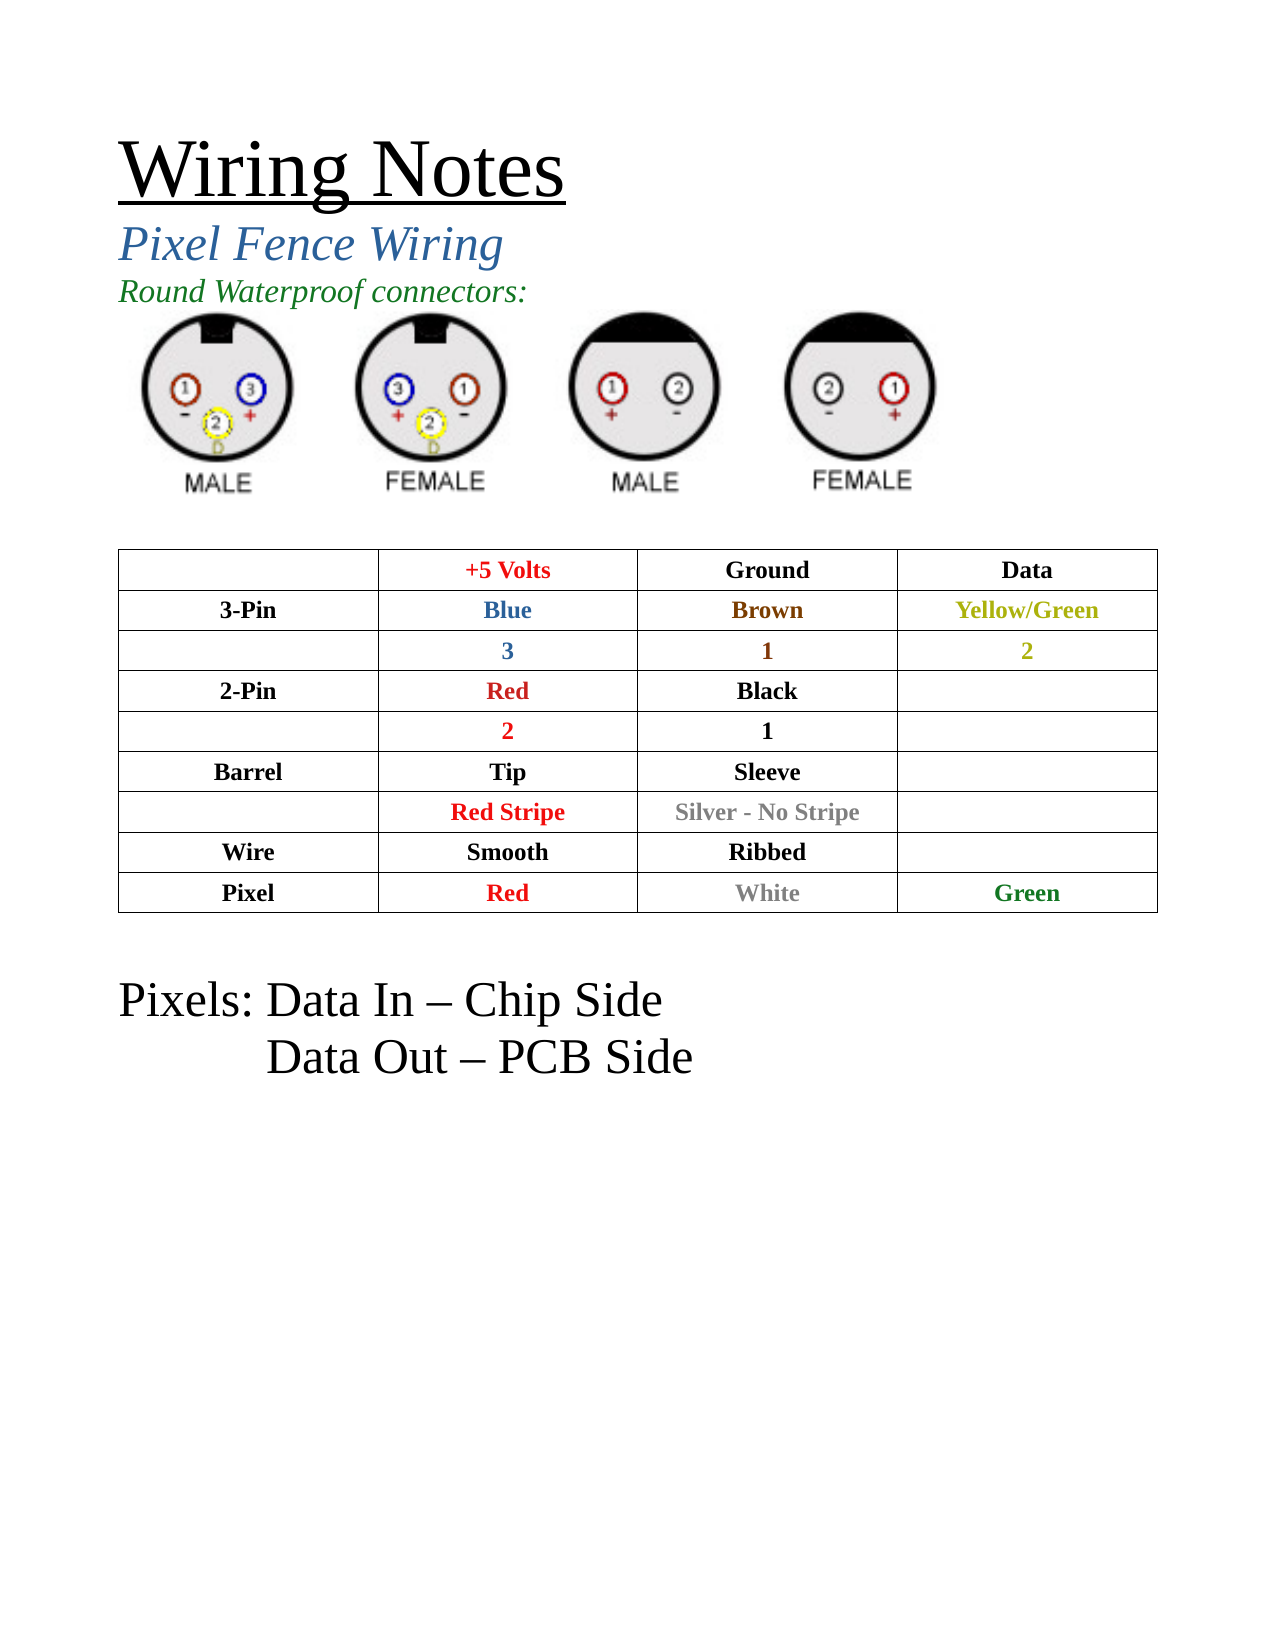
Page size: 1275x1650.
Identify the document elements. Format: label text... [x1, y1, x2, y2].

table_cell 2 [379, 712, 637, 751]
table_cell [119, 712, 378, 751]
table_cell [119, 792, 378, 832]
text Pixels: Data In – Chip Side [118, 970, 1157, 1027]
table_header [119, 550, 378, 590]
table_cell Yellow/Green [898, 591, 1157, 630]
table_cell Red [379, 671, 637, 711]
table_cell Tip [379, 752, 637, 791]
table_cell 1 [638, 712, 897, 751]
table_cell Brown [638, 591, 897, 630]
table_cell Red Stripe [379, 792, 637, 832]
table_cell Wire [119, 833, 378, 872]
table_cell Pixel [119, 873, 378, 912]
table_cell 1 [638, 631, 897, 670]
table_cell Red [379, 873, 637, 912]
table_cell [898, 792, 1157, 832]
table_cell [898, 671, 1157, 711]
text Pixel Fence Wiring [118, 214, 1157, 271]
text Data Out – PCB Side [118, 1027, 1157, 1085]
table_cell [898, 712, 1157, 751]
picture [119, 310, 542, 522]
table_cell 3 [379, 631, 637, 670]
table_cell Smooth [379, 833, 637, 872]
table_header +5 Volts [379, 550, 637, 590]
table_cell [898, 752, 1157, 791]
table_cell [898, 833, 1157, 872]
text Wiring Notes [118, 118, 1157, 214]
table_cell [119, 631, 378, 670]
table_cell Ribbed [638, 833, 897, 872]
table_cell Blue [379, 591, 637, 630]
picture [546, 309, 969, 521]
table_cell 3-Pin [119, 591, 378, 630]
text Round Waterproof connectors: [118, 271, 1157, 310]
table_cell 2-Pin [119, 671, 378, 711]
table_cell White [638, 873, 897, 912]
table_cell Barrel [119, 752, 378, 791]
table_cell Silver - No Stripe [638, 792, 897, 832]
table_cell Green [898, 873, 1157, 912]
table_cell 2 [898, 631, 1157, 670]
table_header Data [898, 550, 1157, 590]
table_cell Sleeve [638, 752, 897, 791]
table_cell Black [638, 671, 897, 711]
table_header Ground [638, 550, 897, 590]
